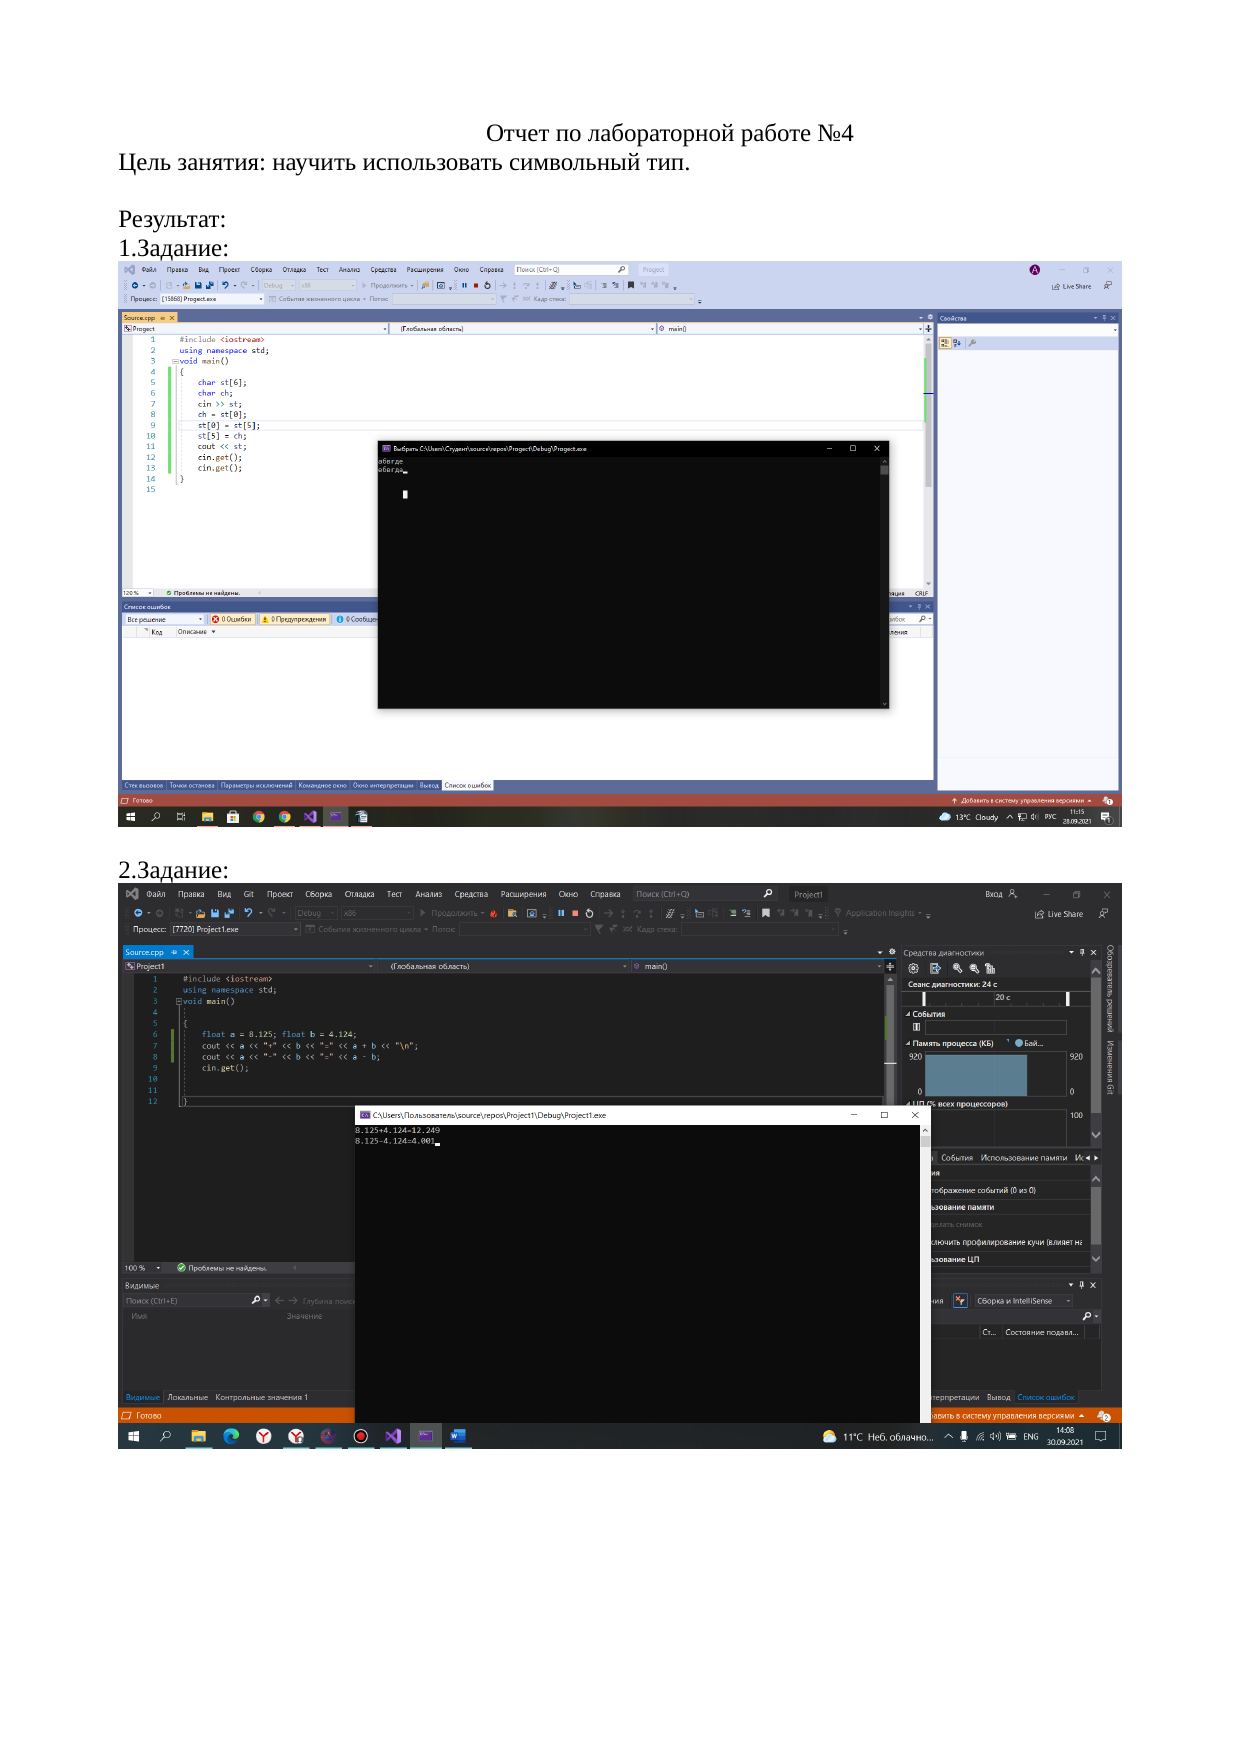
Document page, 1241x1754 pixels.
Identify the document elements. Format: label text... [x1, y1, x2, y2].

text Результат: [118, 204, 1122, 233]
text 1.Задание: [118, 233, 1122, 261]
text Отчет по лабораторной работе №4 [118, 118, 1122, 147]
text Цель занятия: научить использовать символьный тип. [118, 147, 1122, 176]
text 2.Задание: [118, 855, 1122, 883]
